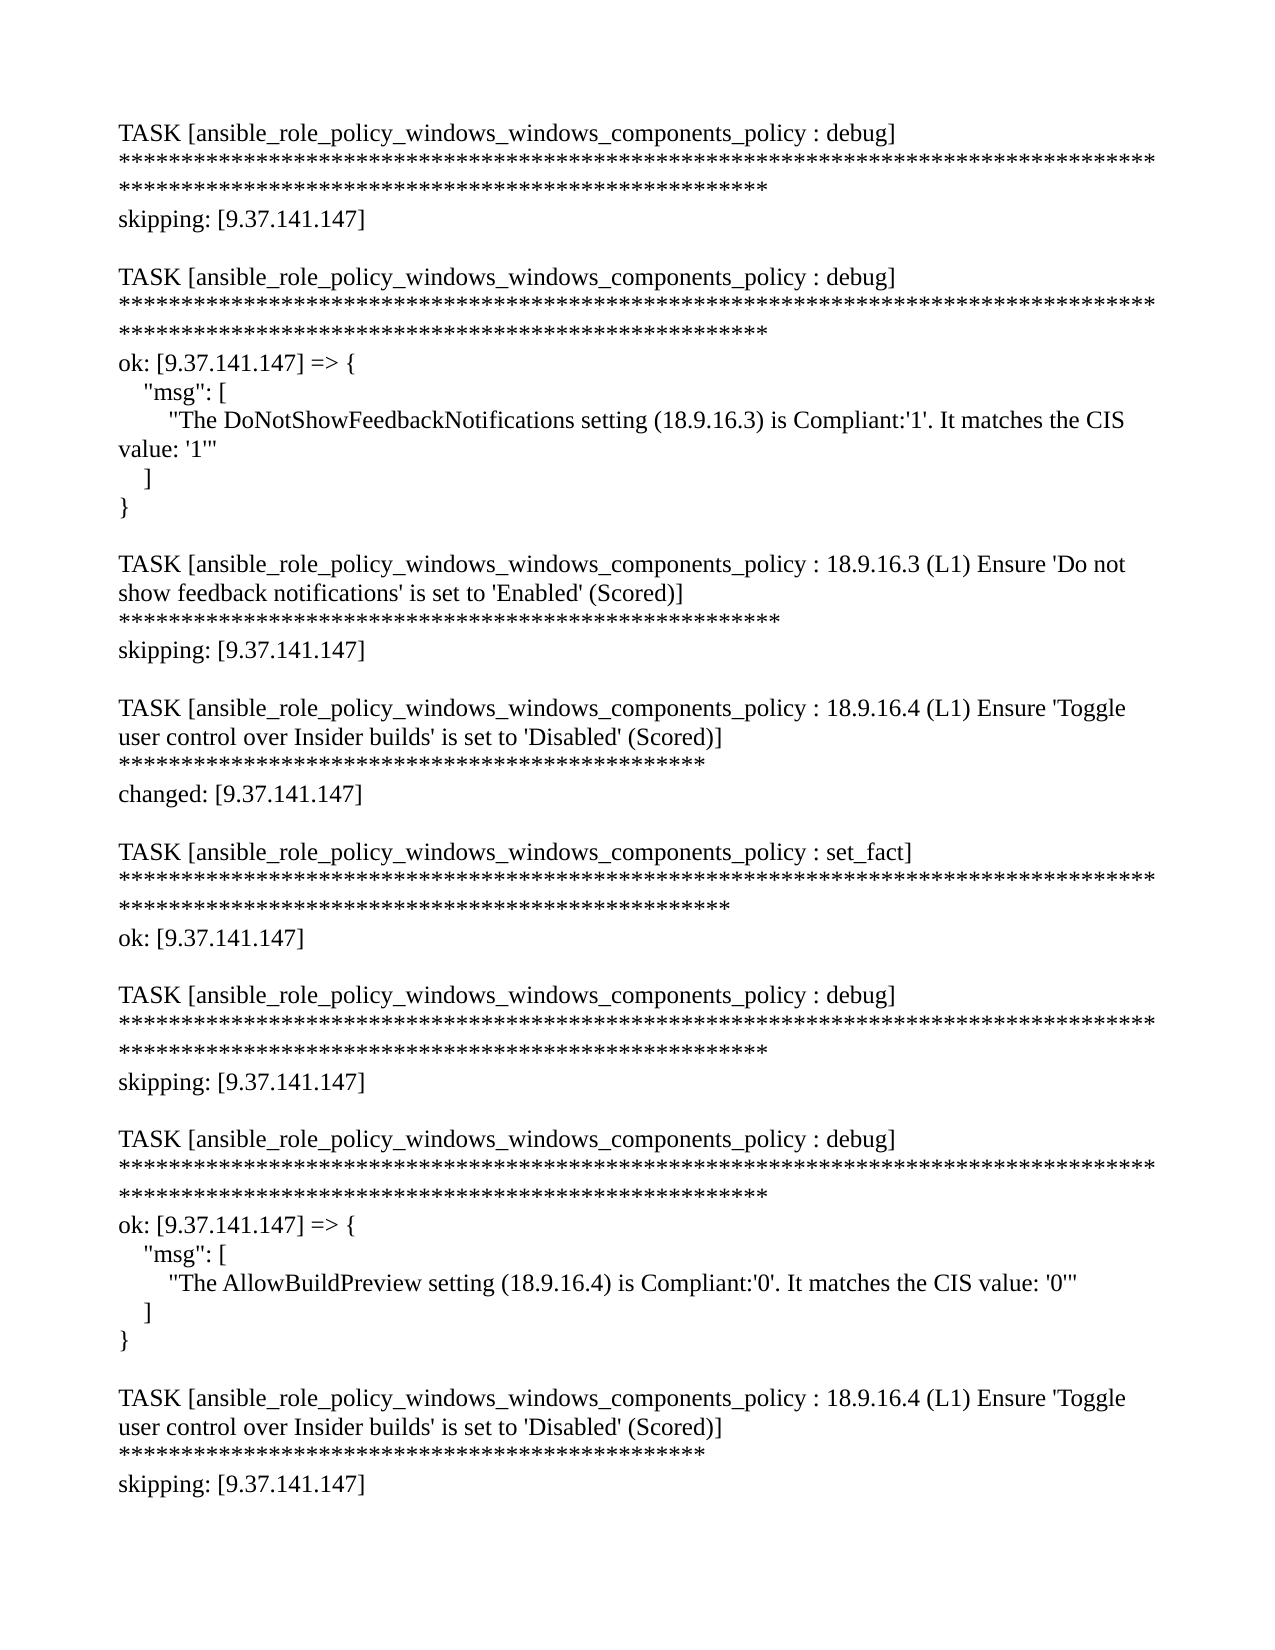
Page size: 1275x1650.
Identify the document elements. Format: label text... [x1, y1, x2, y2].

text changed: [9.37.141.147] [118, 779, 1157, 808]
text "The DoNotShowFeedbackNotifications setting (18.9.16.3) is Compliant:'1'. It matches the CIS value: '1'" [118, 406, 1157, 463]
text "msg": [ [118, 1239, 1157, 1268]
text ] [118, 463, 1157, 492]
text ok: [9.37.141.147] => { [118, 348, 1157, 377]
text TASK [ansible_role_policy_windows_windows_components_policy : 18.9.16.4 (L1) Ensure 'Toggle user control over Insider builds' is set to 'Disabled' (Scored)] *********************************************** [118, 693, 1157, 779]
text TASK [ansible_role_policy_windows_windows_components_policy : 18.9.16.4 (L1) Ensure 'Toggle user control over Insider builds' is set to 'Disabled' (Scored)] *********************************************** [118, 1383, 1157, 1469]
text "The AllowBuildPreview setting (18.9.16.4) is Compliant:'0'. It matches the CIS value: '0'" [118, 1268, 1157, 1297]
text TASK [ansible_role_policy_windows_windows_components_policy : debug] *************************************************************************************************************************************** [118, 262, 1157, 348]
text skipping: [9.37.141.147] [118, 636, 1157, 664]
text skipping: [9.37.141.147] [118, 204, 1157, 233]
text skipping: [9.37.141.147] [118, 1067, 1157, 1096]
text TASK [ansible_role_policy_windows_windows_components_policy : 18.9.16.3 (L1) Ensure 'Do not show feedback notifications' is set to 'Enabled' (Scored)] ***************************************************** [118, 549, 1157, 636]
text } [118, 1326, 1157, 1354]
text TASK [ansible_role_policy_windows_windows_components_policy : set_fact] ************************************************************************************************************************************ [118, 837, 1157, 923]
text ok: [9.37.141.147] => { [118, 1211, 1157, 1239]
text skipping: [9.37.141.147] [118, 1469, 1157, 1498]
text } [118, 492, 1157, 521]
text TASK [ansible_role_policy_windows_windows_components_policy : debug] *************************************************************************************************************************************** [118, 981, 1157, 1067]
text ok: [9.37.141.147] [118, 923, 1157, 952]
text TASK [ansible_role_policy_windows_windows_components_policy : debug] *************************************************************************************************************************************** [118, 118, 1157, 204]
text "msg": [ [118, 377, 1157, 406]
text ] [118, 1297, 1157, 1326]
text TASK [ansible_role_policy_windows_windows_components_policy : debug] *************************************************************************************************************************************** [118, 1124, 1157, 1211]
